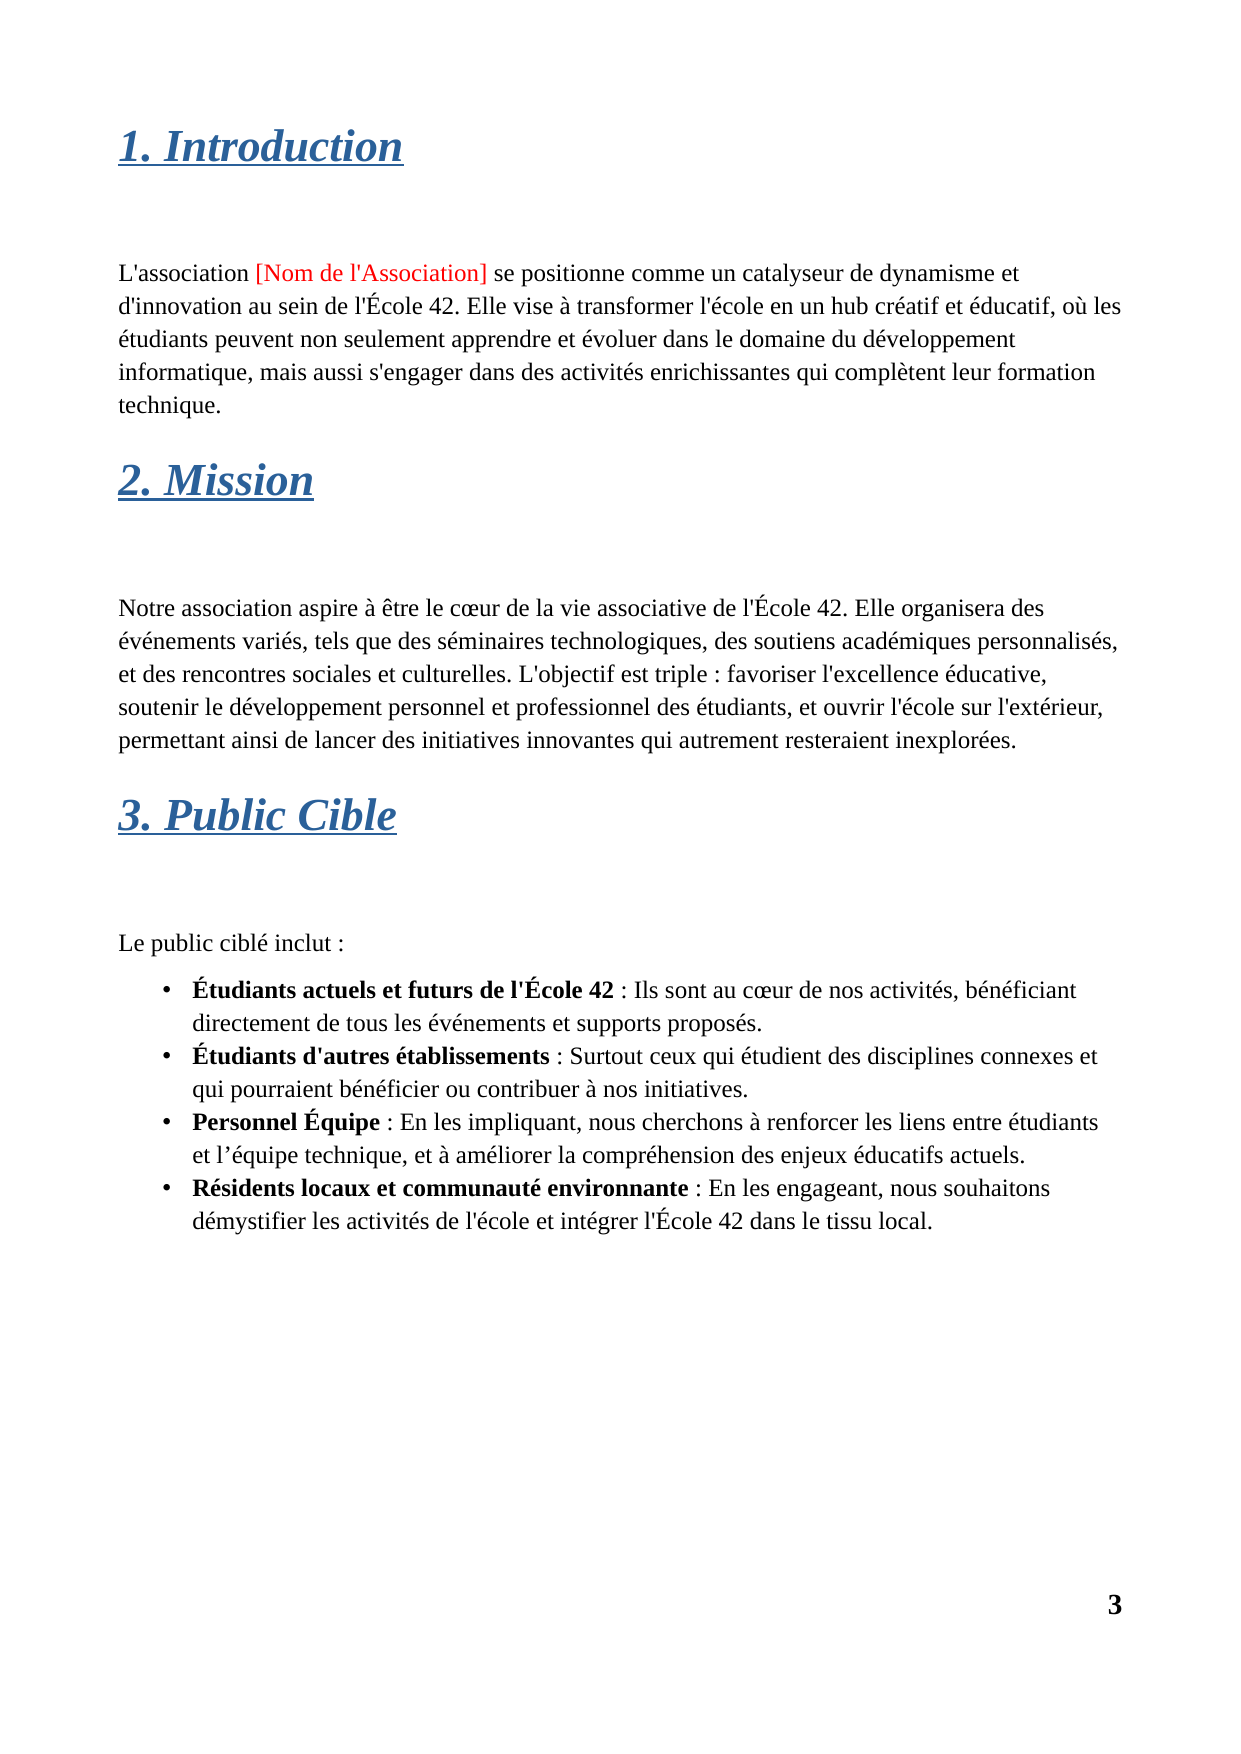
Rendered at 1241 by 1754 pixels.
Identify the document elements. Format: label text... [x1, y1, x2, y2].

subtitle 1. Introduction [118, 118, 1122, 171]
list Résidents locaux et communauté environnante : En les engageant, nous souhaitons démystifier les activités de l'école et intégrer l'École 42 dans le tissu local. [162, 1173, 1122, 1235]
list Personnel Équipe : En les impliquant, nous cherchons à renforcer les liens entre étudiants et l’équipe technique, et à améliorer la compréhension des enjeux éducatifs actuels. [162, 1107, 1122, 1169]
list Étudiants actuels et futurs de l'École 42 : Ils sont au cœur de nos activités, bénéficiant directement de tous les événements et supports proposés. [162, 975, 1122, 1037]
text 3 [118, 1587, 1122, 1621]
text L'association [Nom de l'Association] se positionne comme un catalyseur de dynamisme et d'innovation au sein de l'École 42. Elle vise à transformer l'école en un hub créatif et éducatif, où les étudiants peuvent non seulement apprendre et évoluer dans le domaine du développement informatique, mais aussi s'engager dans des activités enrichissantes qui complètent leur formation technique. [118, 258, 1122, 419]
subtitle 3. Public Cible [118, 787, 1122, 840]
text Le public ciblé inclut : [118, 928, 1122, 956]
list Étudiants d'autres établissements : Surtout ceux qui étudient des disciplines connexes et qui pourraient bénéficier ou contribuer à nos initiatives. [162, 1041, 1122, 1103]
text Notre association aspire à être le cœur de la vie associative de l'École 42. Elle organisera des événements variés, tels que des séminaires technologiques, des soutiens académiques personnalisés, et des rencontres sociales et culturelles. L'objectif est triple : favoriser l'excellence éducative, soutenir le développement personnel et professionnel des étudiants, et ouvrir l'école sur l'extérieur, permettant ainsi de lancer des initiatives innovantes qui autrement resteraient inexplorées. [118, 593, 1122, 754]
subtitle 2. Mission [118, 453, 1122, 505]
